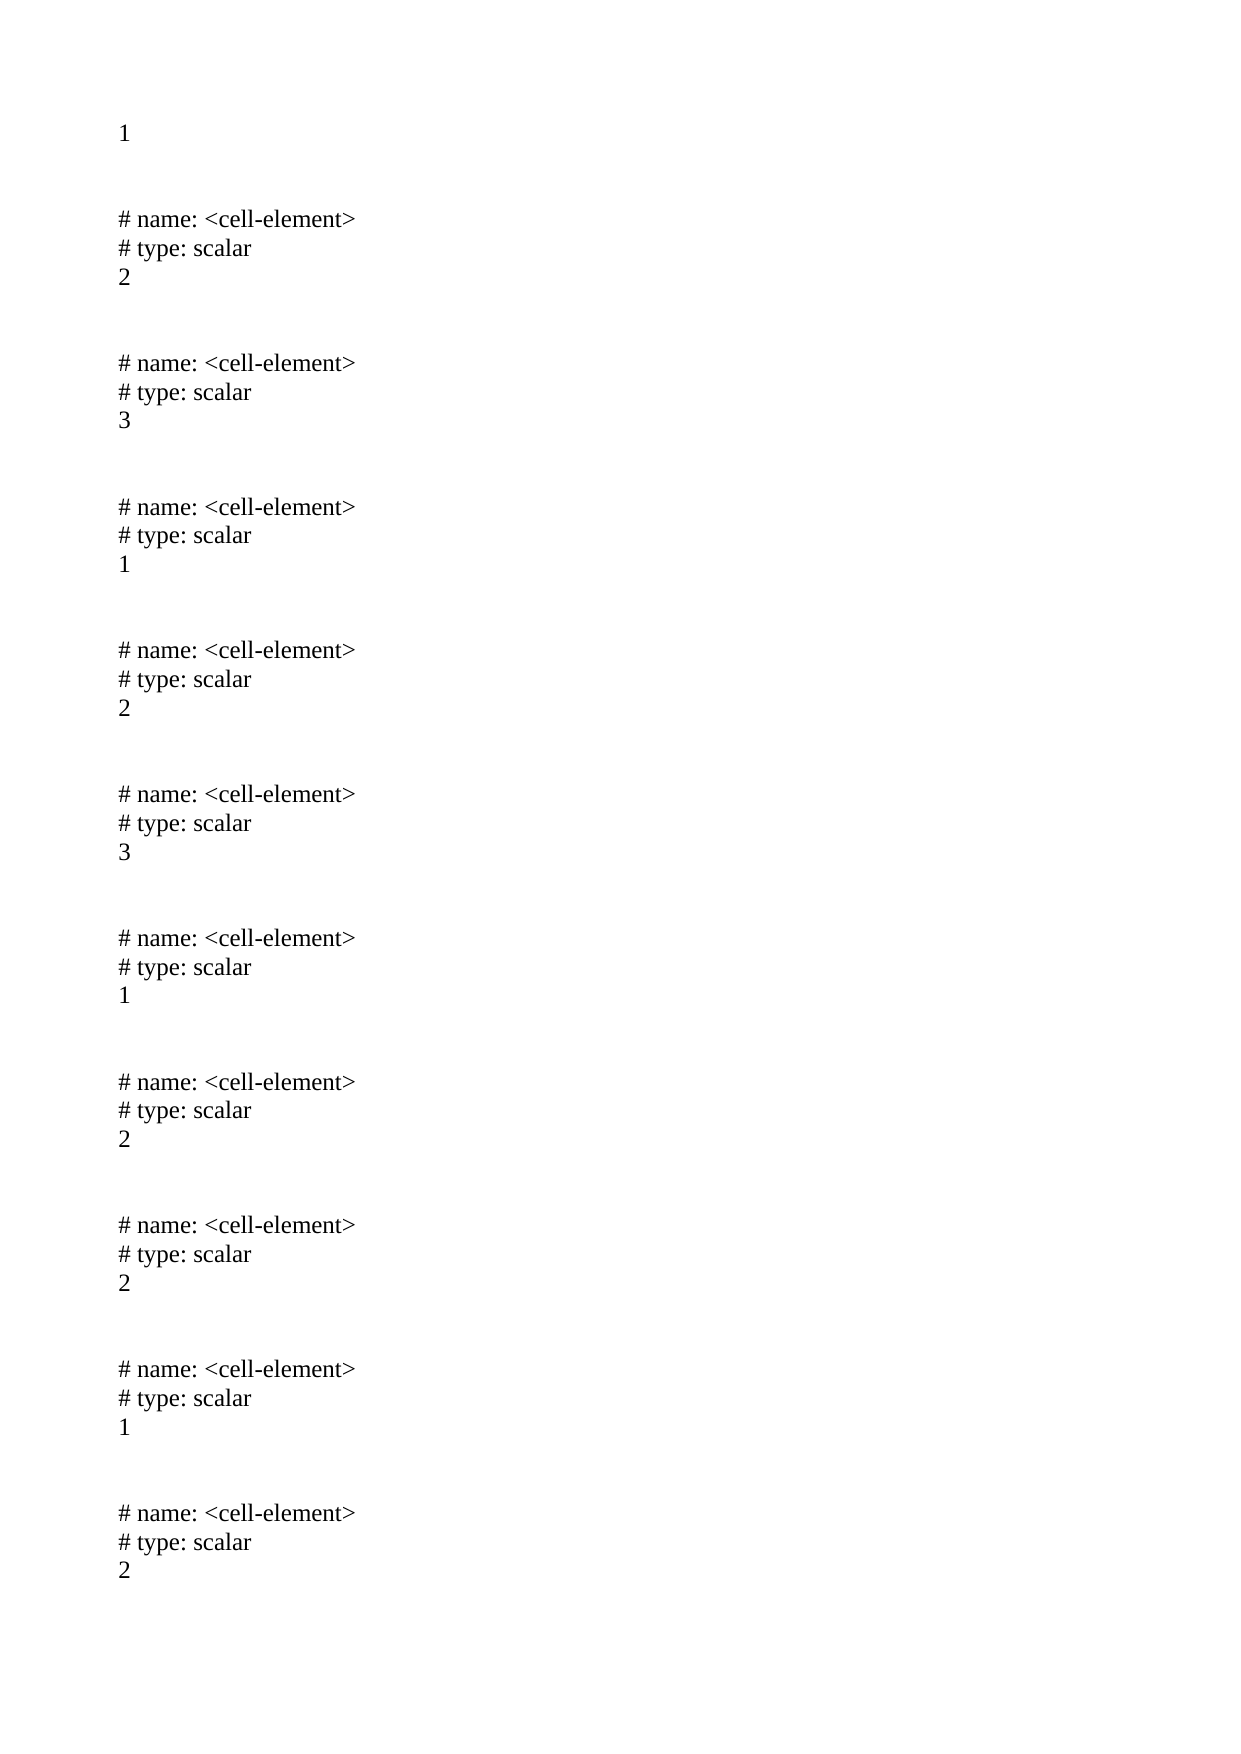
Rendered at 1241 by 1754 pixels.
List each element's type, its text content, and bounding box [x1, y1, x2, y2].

text # type: scalar [118, 808, 1122, 837]
text 2 [118, 1556, 1122, 1584]
text # name: <cell-element> [118, 636, 1122, 664]
text # name: <cell-element> [118, 1067, 1122, 1096]
text # type: scalar [118, 1096, 1122, 1124]
text 1 [118, 549, 1122, 578]
text # name: <cell-element> [118, 923, 1122, 952]
text # type: scalar [118, 377, 1122, 406]
text # type: scalar [118, 1527, 1122, 1556]
text # type: scalar [118, 521, 1122, 549]
text # name: <cell-element> [118, 204, 1122, 233]
text 3 [118, 837, 1122, 866]
text 3 [118, 406, 1122, 434]
text 2 [118, 1268, 1122, 1297]
text # type: scalar [118, 1239, 1122, 1268]
text # type: scalar [118, 664, 1122, 693]
text 2 [118, 693, 1122, 722]
text 1 [118, 118, 1122, 147]
text 2 [118, 262, 1122, 291]
text # name: <cell-element> [118, 1354, 1122, 1383]
text # name: <cell-element> [118, 492, 1122, 521]
text 1 [118, 1412, 1122, 1441]
text # type: scalar [118, 233, 1122, 262]
text # name: <cell-element> [118, 779, 1122, 808]
text # type: scalar [118, 952, 1122, 981]
text # name: <cell-element> [118, 1211, 1122, 1239]
text # type: scalar [118, 1383, 1122, 1412]
text 2 [118, 1124, 1122, 1153]
text # name: <cell-element> [118, 1498, 1122, 1527]
text # name: <cell-element> [118, 348, 1122, 377]
text 1 [118, 981, 1122, 1009]
